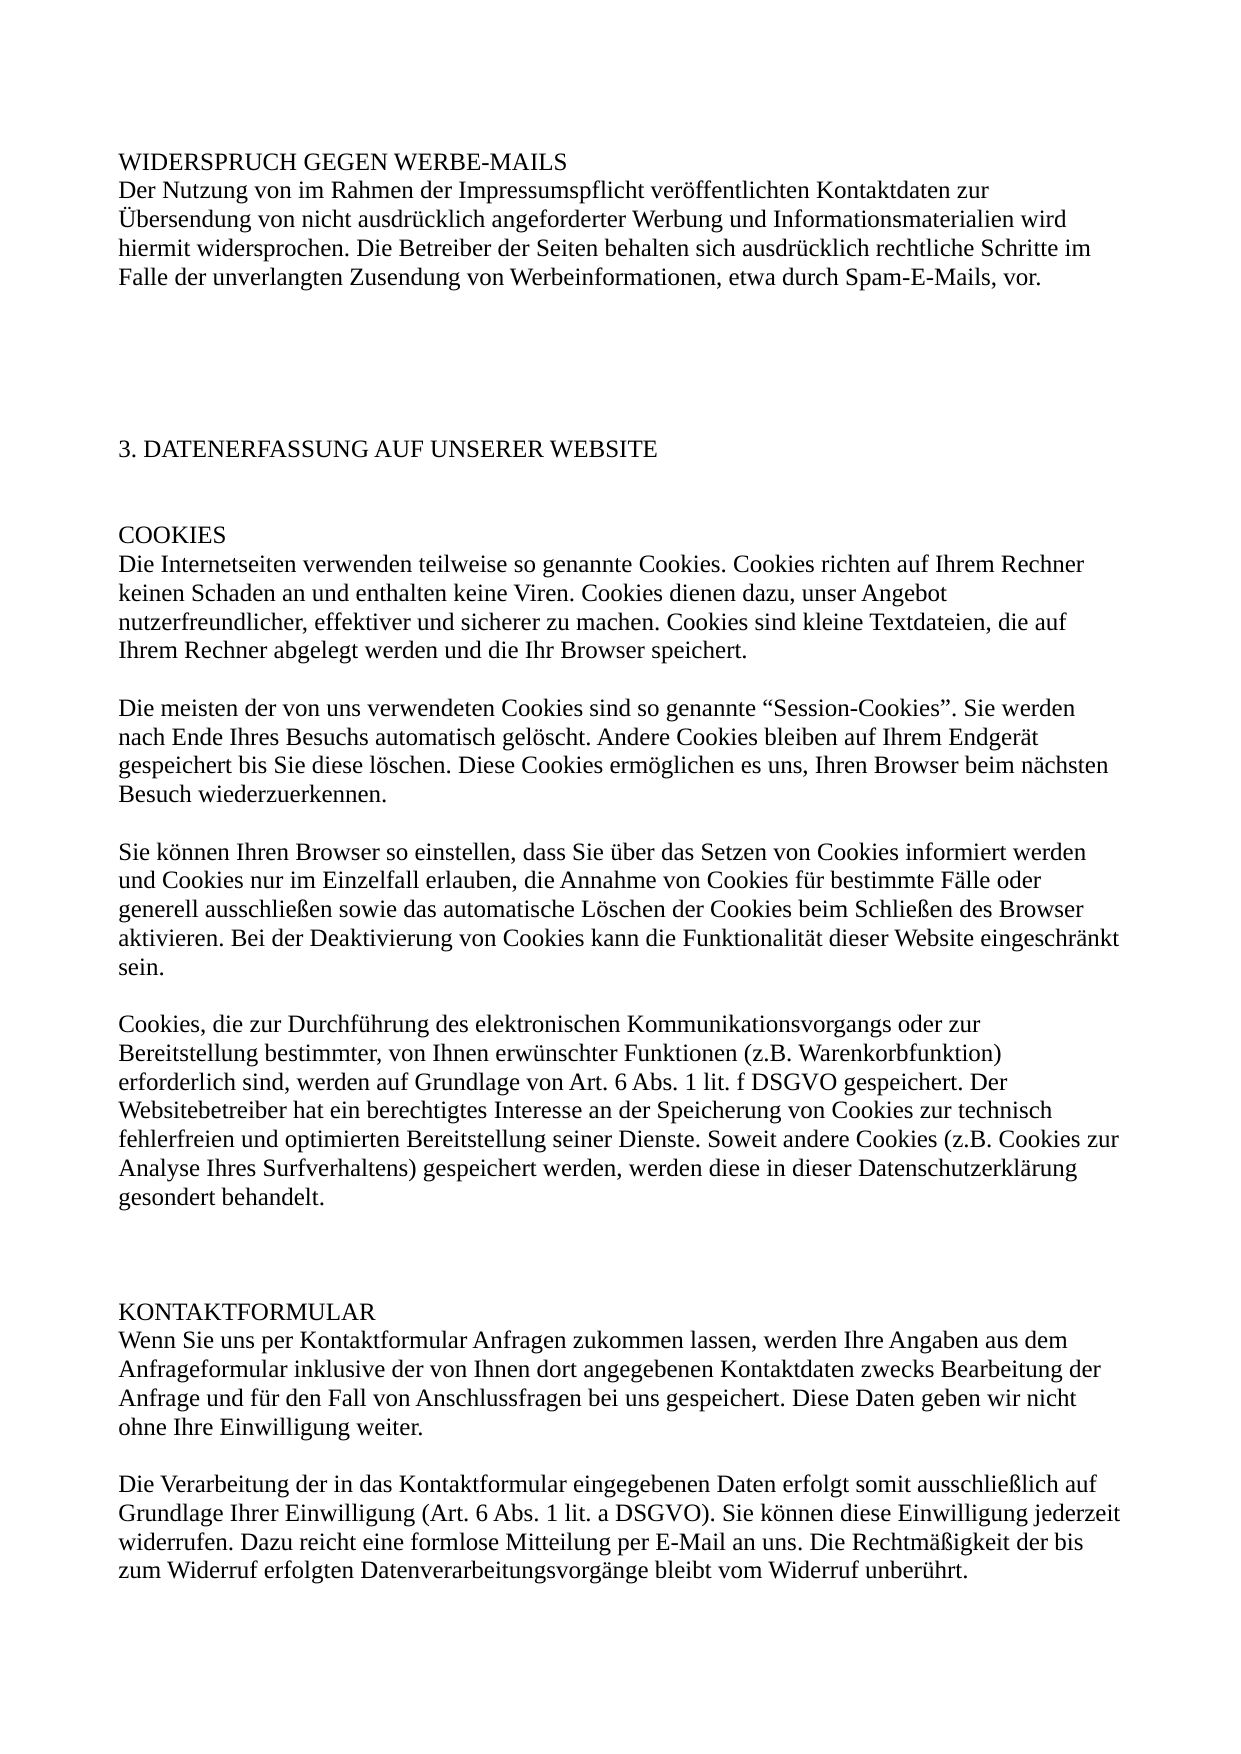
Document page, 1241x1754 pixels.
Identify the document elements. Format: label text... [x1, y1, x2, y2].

text WIDERSPRUCH GEGEN WERBE-MAILS Der Nutzung von im Rahmen der Impressumspflicht veröffentlichten Kontaktdaten zur Übersendung von nicht ausdrücklich angeforderter Werbung und Informationsmaterialien wird hiermit widersprochen. Die Betreiber der Seiten behalten sich ausdrücklich rechtliche Schritte im Falle der unverlangten Zusendung von Werbeinformationen, etwa durch Spam-E-Mails, vor. 3. DATENERFASSUNG AUF UNSERER WEBSITE COOKIES Die Internetseiten verwenden teilweise so genannte Cookies. Cookies richten auf Ihrem Rechner keinen Schaden an und enthalten keine Viren. Cookies dienen dazu, unser Angebot nutzerfreundlicher, effektiver und sicherer zu machen. Cookies sind kleine Textdateien, die auf Ihrem Rechner abgelegt werden und die Ihr Browser speichert. Die meisten der von uns verwendeten Cookies sind so genannte “Session-Cookies”. Sie werden nach Ende Ihres Besuchs automatisch gelöscht. Andere Cookies bleiben auf Ihrem Endgerät gespeichert bis Sie diese löschen. Diese Cookies ermöglichen es uns, Ihren Browser beim nächsten Besuch wiederzuerkennen. Sie können Ihren Browser so einstellen, dass Sie über das Setzen von Cookies informiert werden und Cookies nur im Einzelfall erlauben, die Annahme von Cookies für bestimmte Fälle oder generell ausschließen sowie das automatische Löschen der Cookies beim Schließen des Browser aktivieren. Bei der Deaktivierung von Cookies kann die Funktionalität dieser Website eingeschränkt sein. Cookies, die zur Durchführung des elektronischen Kommunikationsvorgangs oder zur Bereitstellung bestimmter, von Ihnen erwünschter Funktionen (z.B. Warenkorbfunktion) erforderlich sind, werden auf Grundlage von Art. 6 Abs. 1 lit. f DSGVO gespeichert. Der Websitebetreiber hat ein berechtigtes Interesse an der Speicherung von Cookies zur technisch fehlerfreien und optimierten Bereitstellung seiner Dienste. Soweit andere Cookies (z.B. Cookies zur Analyse Ihres Surfverhaltens) gespeichert werden, werden diese in dieser Datenschutzerklärung gesondert behandelt. KONTAKTFORMULAR Wenn Sie uns per Kontaktformular Anfragen zukommen lassen, werden Ihre Angaben aus dem Anfrageformular inklusive der von Ihnen dort angegebenen Kontaktdaten zwecks Bearbeitung der Anfrage und für den Fall von Anschlussfragen bei uns gespeichert. Diese Daten geben wir nicht ohne Ihre Einwilligung weiter. Die Verarbeitung der in das Kontaktformular eingegebenen Daten erfolgt somit ausschließlich auf Grundlage Ihrer Einwilligung (Art. 6 Abs. 1 lit. a DSGVO). Sie können diese Einwilligung jederzeit widerrufen. Dazu reicht eine formlose Mitteilung per E-Mail an uns. Die Rechtmäßigkeit der bis zum Widerruf erfolgten Datenverarbeitungsvorgänge bleibt vom Widerruf unberührt. [118, 118, 1122, 1613]
